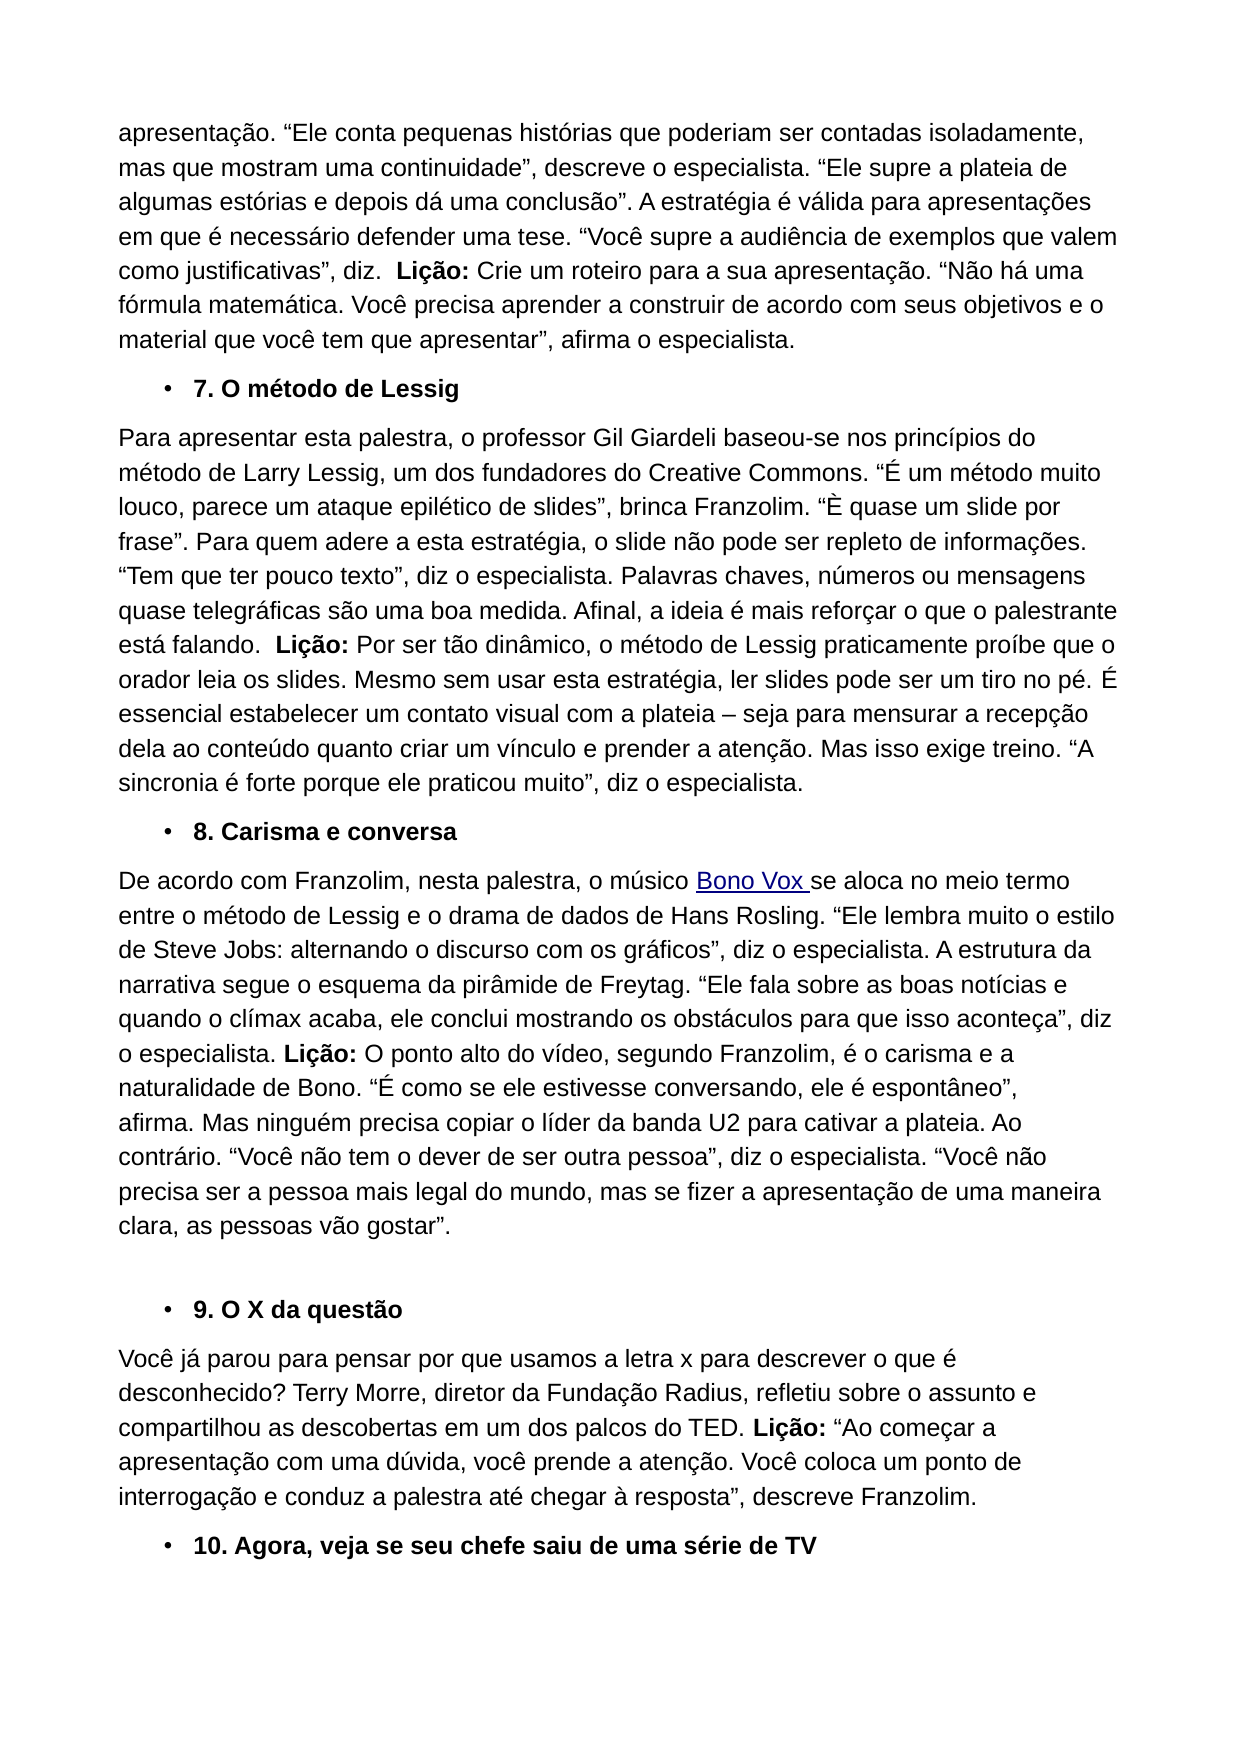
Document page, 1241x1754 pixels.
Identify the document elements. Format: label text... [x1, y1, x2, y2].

list 9. O X da questão [164, 1294, 1122, 1323]
list 7. O método de Lessig [164, 374, 1122, 403]
text Para apresentar esta palestra, o professor Gil Giardeli baseou-se nos princípios do método de Larry Lessig, um dos fundadores do Creative Commons. “É um método muito louco, parece um ataque epilético de slides”, brinca Franzolim. “È quase um slide por frase”. Para quem adere a esta estratégia, o slide não pode ser repleto de informações. “Tem que ter pouco texto”, diz o especialista. Palavras chaves, números ou mensagens quase telegráficas são uma boa medida. Afinal, a ideia é mais reforçar o que o palestrante está falando. Lição: Por ser tão dinâmico, o método de Lessig praticamente proíbe que o orador leia os slides. Mesmo sem usar esta estratégia, ler slides pode ser um tiro no pé. É essencial estabelecer um contato visual com a plateia – seja para mensurar a recepção dela ao conteúdo quanto criar um vínculo e prender a atenção. Mas isso exige treino. “A sincronia é forte porque ele praticou muito”, diz o especialista. [118, 423, 1122, 797]
list 8. Carisma e conversa [164, 817, 1122, 846]
list 10. Agora, veja se seu chefe saiu de uma série de TV [164, 1531, 1122, 1559]
text De acordo com Franzolim, nesta palestra, o músico Bono Vox se aloca no meio termo entre o método de Lessig e o drama de dados de Hans Rosling. “Ele lembra muito o estilo de Steve Jobs: alternando o discurso com os gráficos”, diz o especialista. A estrutura da narrativa segue o esquema da pirâmide de Freytag. “Ele fala sobre as boas notícias e quando o clímax acaba, ele conclui mostrando os obstáculos para que isso aconteça”, diz o especialista. Lição: O ponto alto do vídeo, segundo Franzolim, é o carisma e a naturalidade de Bono. “É como se ele estivesse conversando, ele é espontâneo”, afirma. Mas ninguém precisa copiar o líder da banda U2 para cativar a plateia. Ao contrário. “Você não tem o dever de ser outra pessoa”, diz o especialista. “Você não precisa ser a pessoa mais legal do mundo, mas se fizer a apresentação de uma maneira clara, as pessoas vão gostar”. [118, 866, 1122, 1274]
text apresentação. “Ele conta pequenas histórias que poderiam ser contadas isoladamente, mas que mostram uma continuidade”, descreve o especialista. “Ele supre a plateia de algumas estórias e depois dá uma conclusão”. A estratégia é válida para apresentações em que é necessário defender uma tese. “Você supre a audiência de exemplos que valem como justificativas”, diz. Lição: Crie um roteiro para a sua apresentação. “Não há uma fórmula matemática. Você precisa aprender a construir de acordo com seus objetivos e o material que você tem que apresentar”, afirma o especialista. [118, 118, 1122, 354]
text Você já parou para pensar por que usamos a letra x para descrever o que é desconhecido? Terry Morre, diretor da Fundação Radius, refletiu sobre o assunto e compartilhou as descobertas em um dos palcos do TED. Lição: “Ao começar a apresentação com uma dúvida, você prende a atenção. Você coloca um ponto de interrogação e conduz a palestra até chegar à resposta”, descreve Franzolim. [118, 1344, 1122, 1510]
